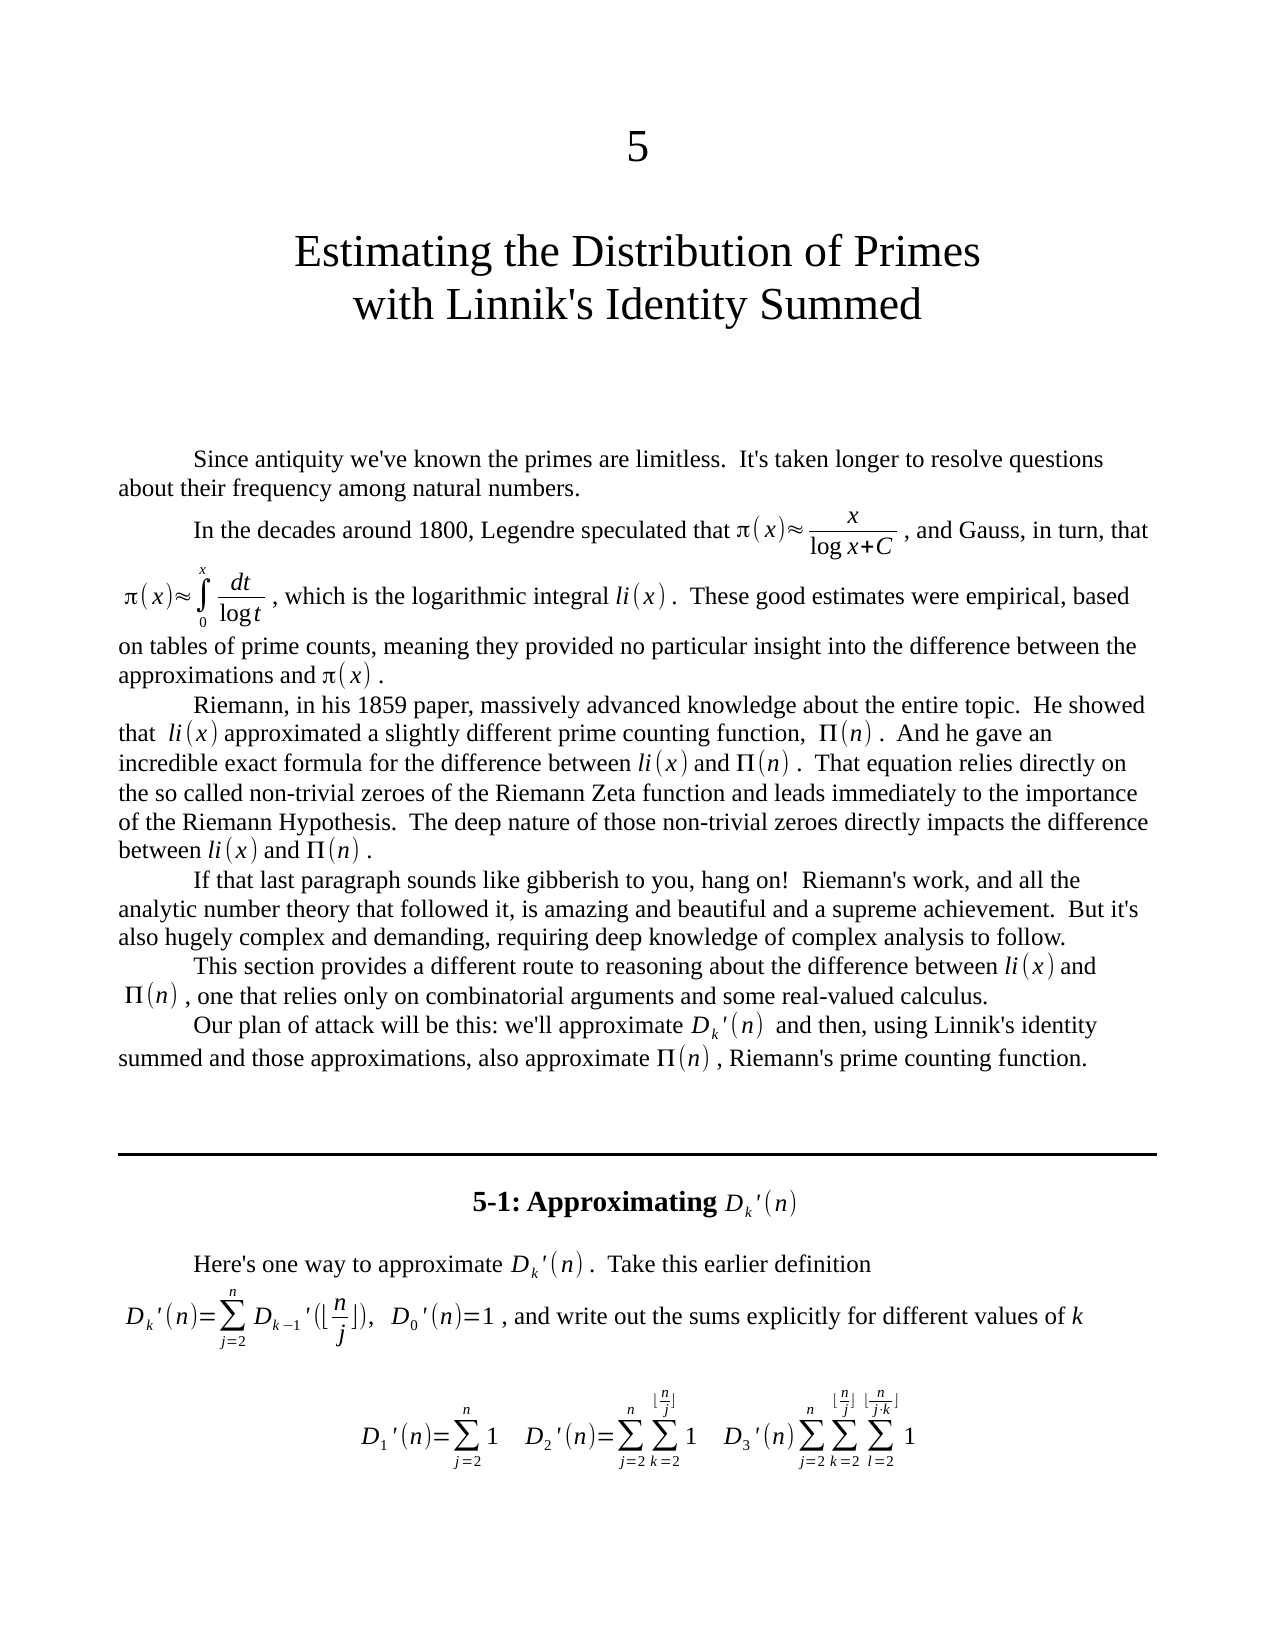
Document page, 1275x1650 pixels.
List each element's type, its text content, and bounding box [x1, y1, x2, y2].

text Our plan of attack will be this: we'll approximate and then, using Linnik's identity summed and those approximations, also approximate, Riemann's prime counting function. [118, 1011, 1157, 1073]
text Here's one way to approximate. Take this earlier definition, and write out the sums explicitly for different values of k [118, 1249, 1157, 1349]
text This section provides a different route to reasoning about the difference betweenand, one that relies only on combinatorial arguments and some real-valued calculus. [118, 951, 1157, 1011]
text 5-1: Approximating [118, 1184, 1157, 1221]
text In the decades around 1800, Legendre speculated that, and Gauss, in turn, that, which is the logarithmic integral. These good estimates were empirical, based on tables of prime counts, meaning they provided no particular insight into the difference between the approximations and. [118, 501, 1157, 690]
text Since antiquity we've known the primes are limitless. It's taken longer to resolve questions about their frequency among natural numbers. [118, 444, 1157, 501]
text If that last paragraph sounds like gibberish to you, hang on! Riemann's work, and all the analytic number theory that followed it, is amazing and beautiful and a supreme achievement. But it's also hugely complex and demanding, requiring deep knowledge of complex analysis to follow. [118, 865, 1157, 951]
text 5 [118, 118, 1157, 171]
text Riemann, in his 1859 paper, massively advanced knowledge about the entire topic. He showed that approximated a slightly different prime counting function, . And he gave an incredible exact formula for the difference betweenand. That equation relies directly on the so called non-trivial zeroes of the Riemann Zeta function and leads immediately to the importance of the Riemann Hypothesis. The deep nature of those non-trivial zeroes directly impacts the difference betweenand. [118, 690, 1157, 865]
text Estimating the Distribution of Primes [118, 223, 1157, 276]
text with Linnik's Identity Summed [118, 276, 1157, 329]
